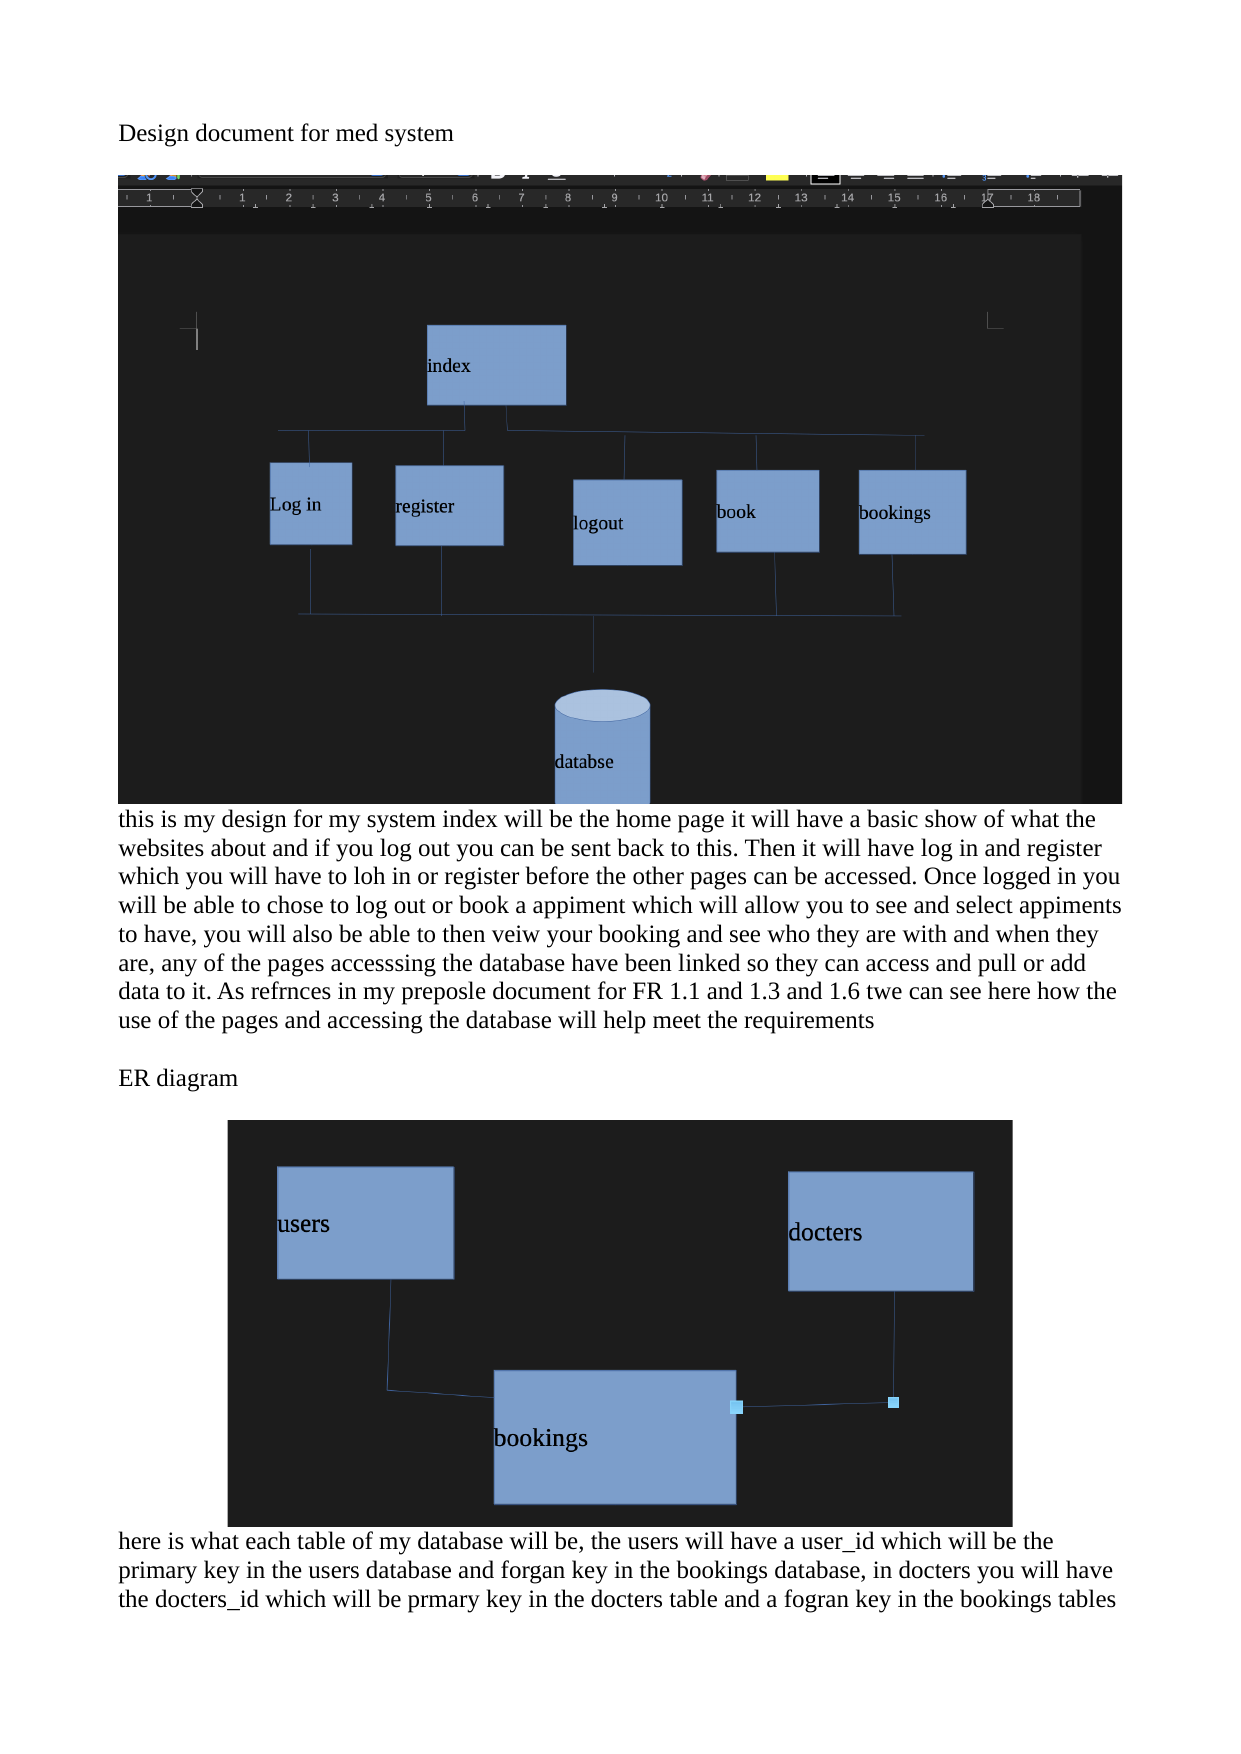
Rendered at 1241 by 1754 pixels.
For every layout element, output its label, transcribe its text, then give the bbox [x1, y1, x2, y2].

text ER diagram [118, 1063, 1122, 1091]
text Design document for med system [118, 118, 1122, 147]
picture [227, 1120, 1013, 1527]
picture [118, 175, 1123, 804]
text here is what each table of my database will be, the users will have a user_id which will be the primary key in the users database and forgan key in the bookings database, in docters you will have the docters_id which will be prmary key in the docters table and a fogran key in the bookings tables [118, 1120, 1122, 1612]
text this is my design for my system index will be the home page it will have a basic show of what the websites about and if you log out you can be sent back to this. Then it will have log in and register which you will have to loh in or register before the other pages can be accessed. Once logged in you will be able to chose to log out or book a appiment which will allow you to see and select appiments to have, you will also be able to then veiw your booking and see who they are with and when they are, any of the pages accesssing the database have been linked so they can access and pull or add data to it. As refrnces in my preposle document for FR 1.1 and 1.3 and 1.6 twe can see here how the use of the pages and accessing the database will help meet the requirements [118, 804, 1122, 1034]
